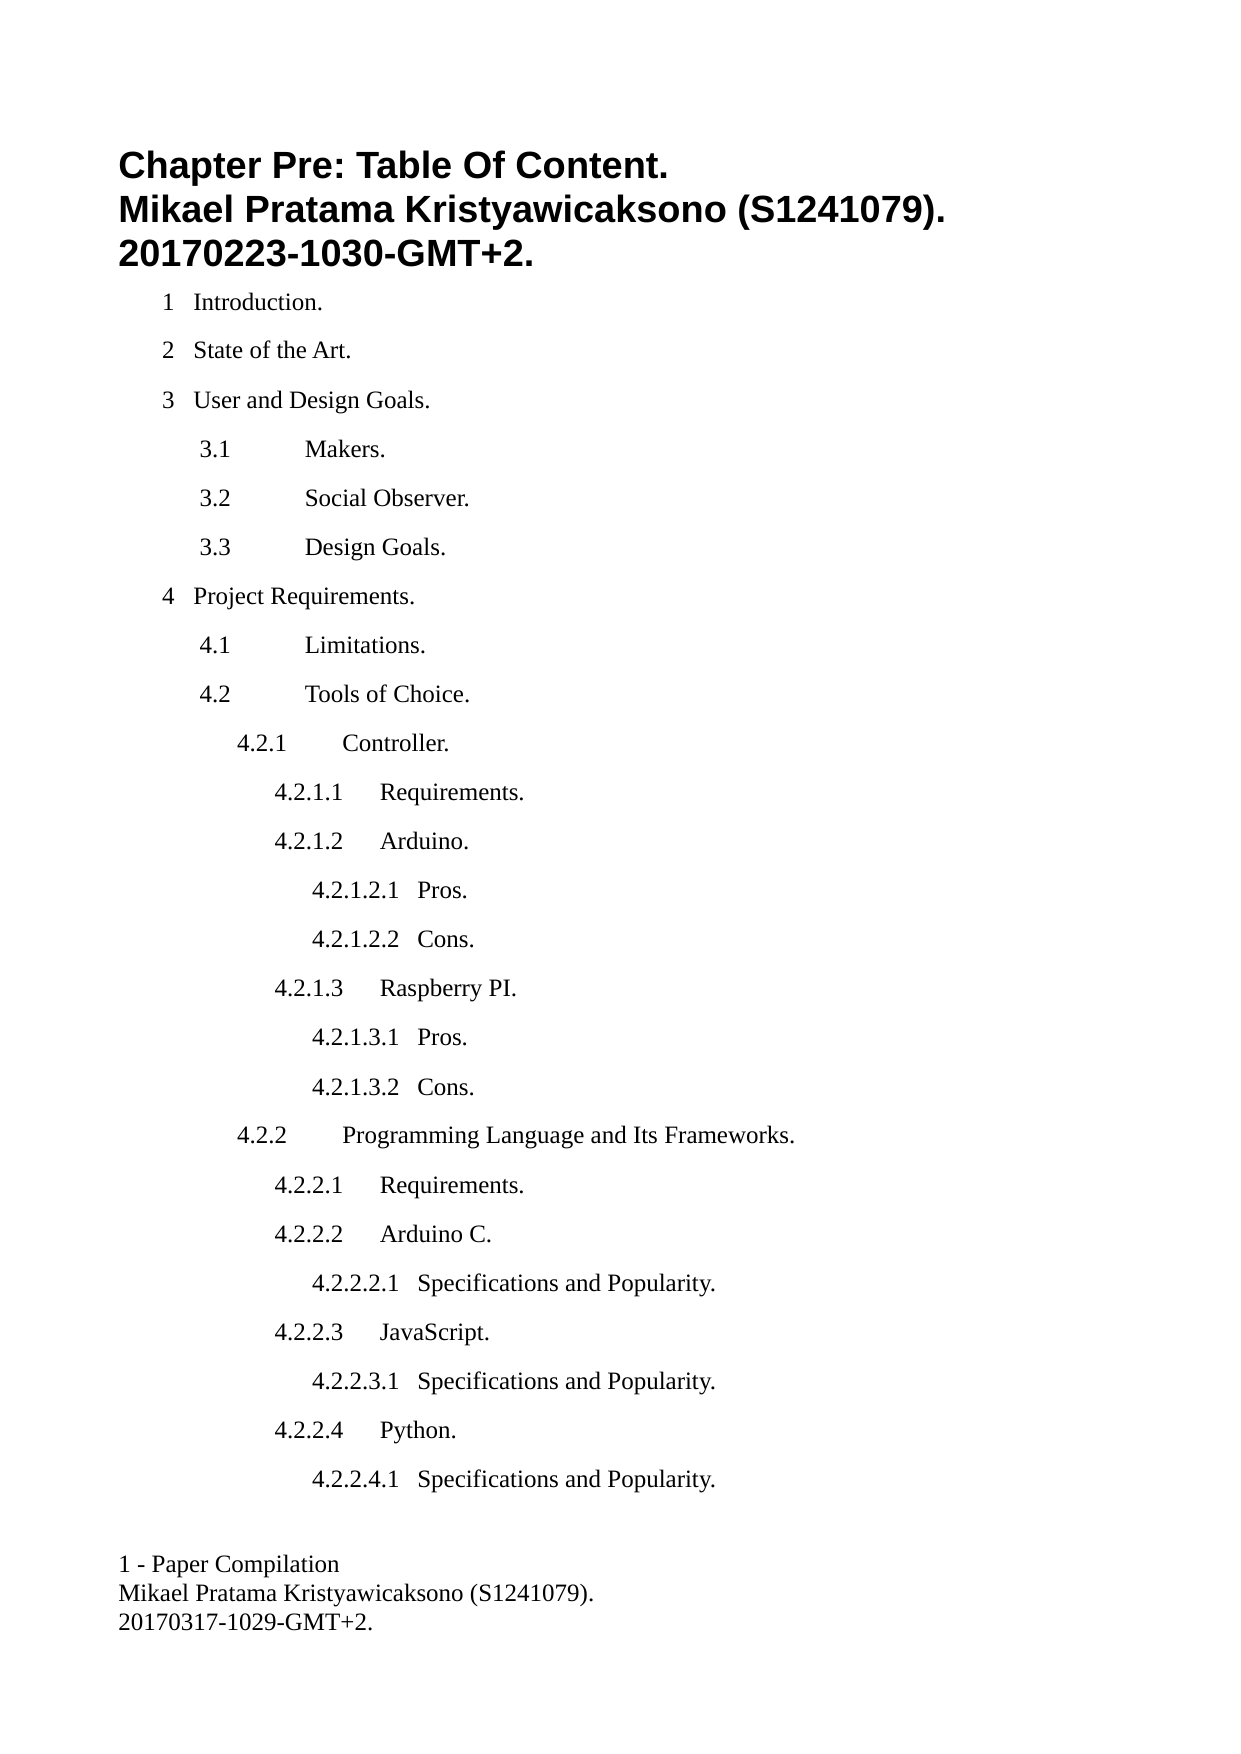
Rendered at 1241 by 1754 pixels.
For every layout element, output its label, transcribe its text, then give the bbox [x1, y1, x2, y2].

list Arduino. [268, 826, 1122, 855]
list Pros. [306, 1022, 1122, 1051]
list Project Requirements. [156, 581, 1122, 610]
list Cons. [306, 924, 1122, 953]
list Specifications and Popularity. [306, 1268, 1122, 1297]
list Design Goals. [193, 532, 1122, 561]
list Python. [268, 1415, 1122, 1444]
list Social Observer. [193, 483, 1122, 512]
list Programming Language and Its Frameworks. [231, 1121, 1122, 1149]
list Introduction. [156, 287, 1122, 315]
list Pros. [306, 875, 1122, 904]
list JavaScript. [268, 1317, 1122, 1346]
list Tools of Choice. [193, 679, 1122, 708]
list Controller. [231, 728, 1122, 757]
list User and Design Goals. [156, 385, 1122, 413]
list Makers. [193, 434, 1122, 462]
list State of the Art. [156, 336, 1122, 364]
list Requirements. [268, 777, 1122, 806]
list Raspberry PI. [268, 973, 1122, 1002]
list Arduino C. [268, 1219, 1122, 1247]
list Cons. [306, 1072, 1122, 1100]
list Specifications and Popularity. [306, 1464, 1122, 1493]
subtitle Chapter Pre: Table Of Content. Mikael Pratama Kristyawicaksono (S1241079). 20170223-1030-GMT+2. [118, 143, 1122, 274]
list Requirements. [268, 1170, 1122, 1198]
list Limitations. [193, 630, 1122, 659]
list Specifications and Popularity. [306, 1366, 1122, 1395]
